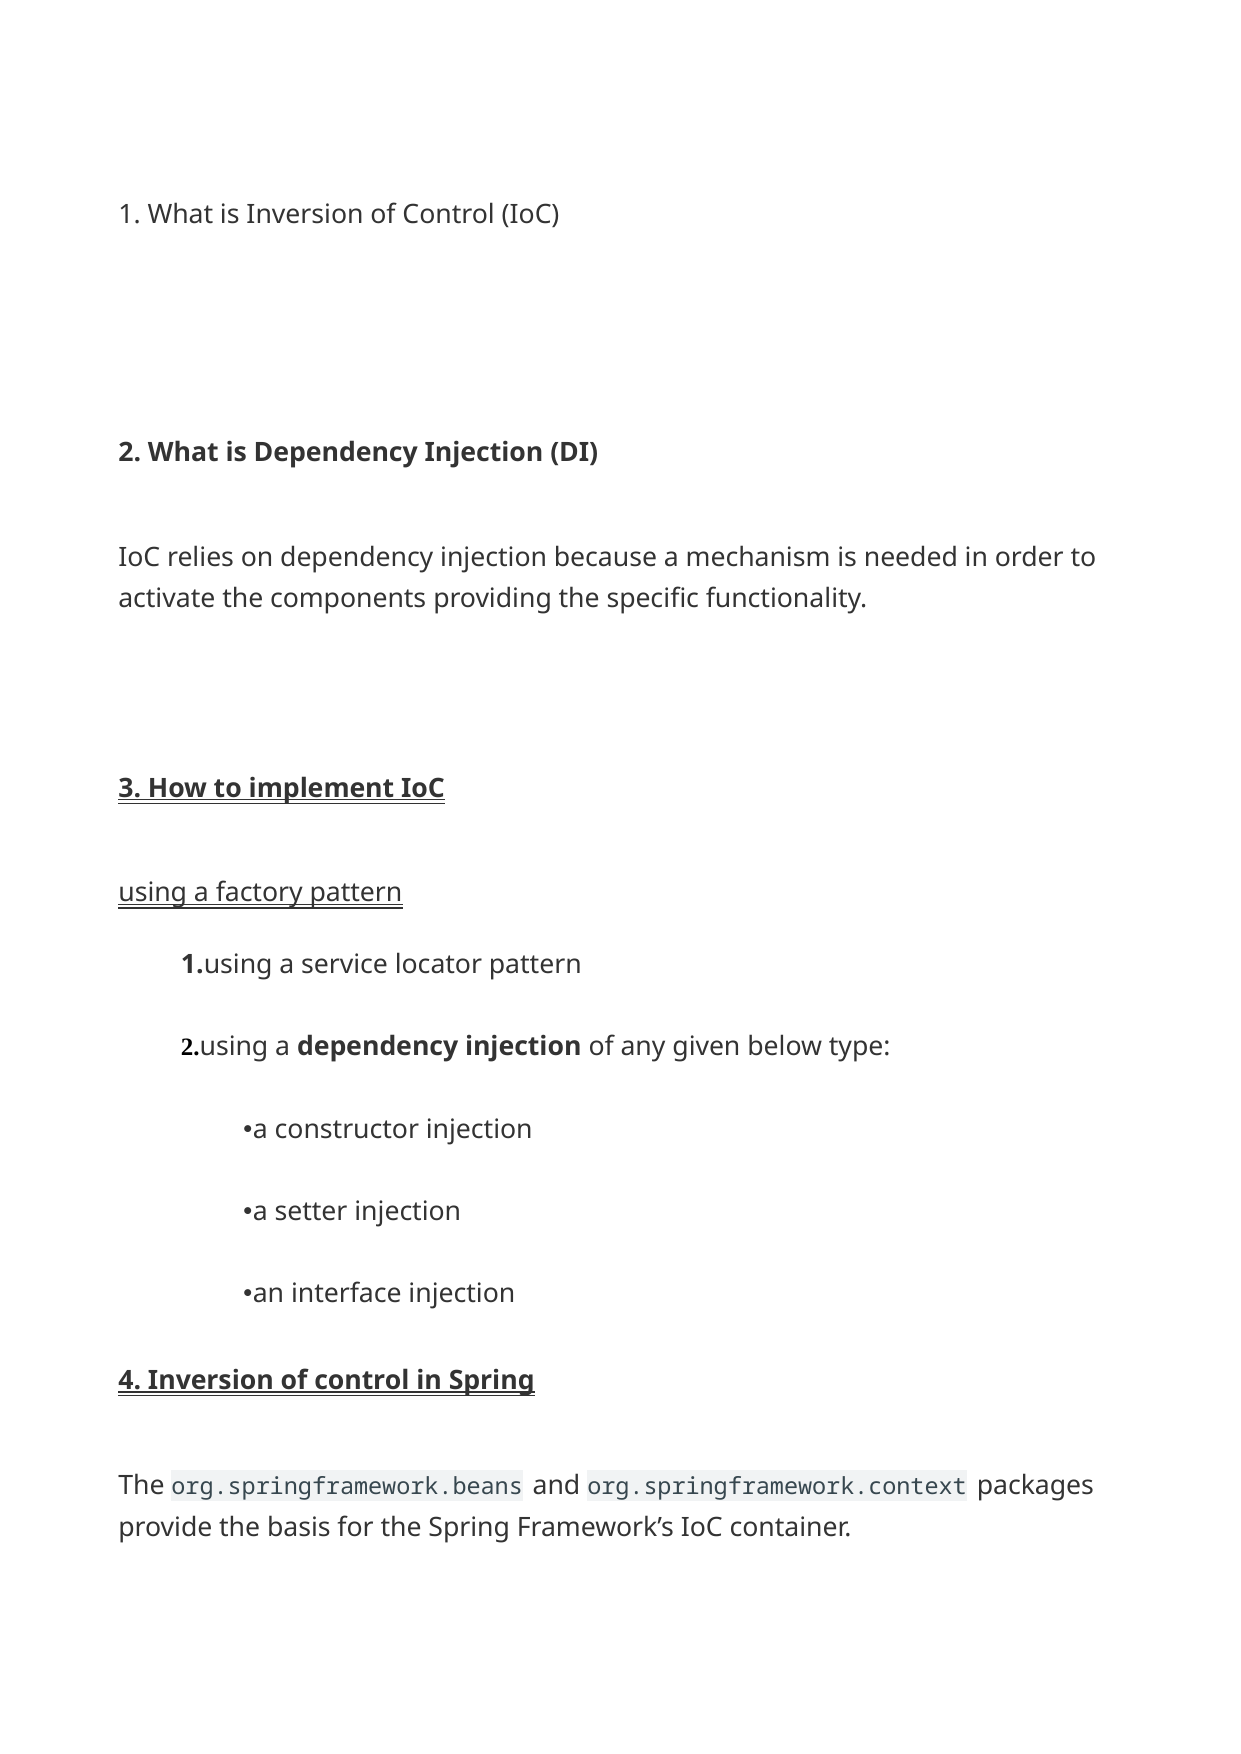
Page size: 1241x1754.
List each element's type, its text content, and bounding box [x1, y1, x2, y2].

list a setter injection [118, 1192, 1122, 1228]
list a constructor injection [118, 1109, 1122, 1146]
subtitle 2. What is Dependency Injection (DI) [118, 433, 1122, 469]
list an interface injection [118, 1274, 1122, 1310]
text The org.springframework.beans and org.springframework.context packages provide the basis for the Spring Framework’s IoC container. [118, 1466, 1122, 1544]
subtitle 1. What is Inversion of Control (IoC) [118, 195, 1122, 231]
text IoC relies on dependency injection because a mechanism is needed in order to activate the components providing the specific functionality. [118, 538, 1122, 616]
subtitle 3. How to implement IoC [118, 769, 1122, 805]
subtitle 4. Inversion of control in Spring [118, 1361, 1122, 1397]
list using a service locator pattern [118, 945, 1122, 981]
list using a dependency injection of any given below type: [118, 1027, 1122, 1063]
text using a factory pattern [118, 873, 1122, 909]
